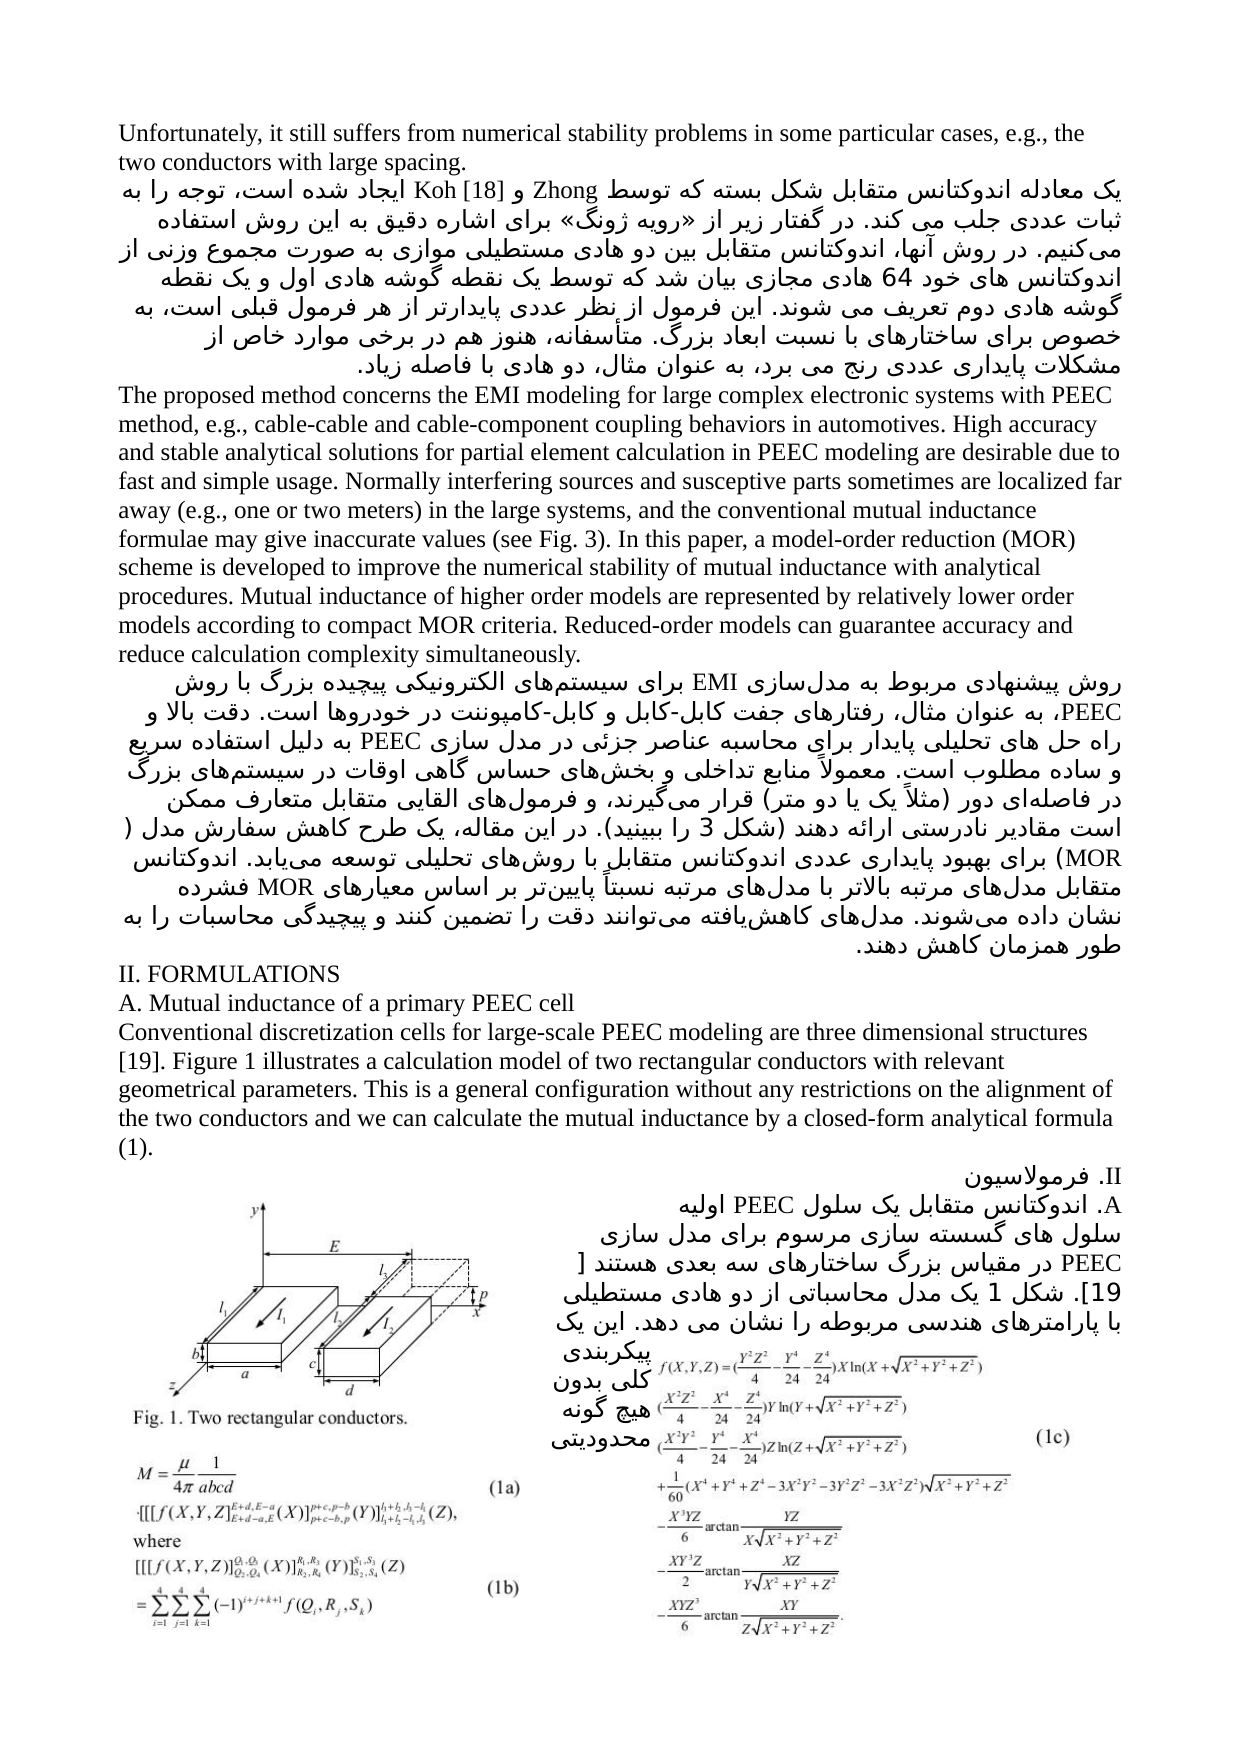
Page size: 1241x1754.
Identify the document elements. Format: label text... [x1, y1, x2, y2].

text سلول های گسسته سازی مرسوم برای مدل سازی PEEC در مقیاس بزرگ ساختارهای سه بعدی هستند [19]. شکل 1 یک مدل محاسباتی از دو هادی مستطیلی با پارامترهای هندسی مربوطه را نشان می دهد. این یک پیکربندی کلی بدون هیچ گونه محدودیتی در تراز دو هادی است و می‌توانیم اندوکتانس متقابل را با یک فرمول تحلیلی شکل بسته (1) محاسبه کنیم. [547, 1219, 1122, 1453]
text A. Mutual inductance of a primary PEEC cell [118, 988, 1122, 1017]
text Conventional discretization cells for large-scale PEEC modeling are three dimensional structures [19]. Figure 1 illustrates a calculation model of two rectangular conductors with relevant geometrical parameters. This is a general configuration without any restrictions on the alignment of the two conductors and we can calculate the mutual inductance by a closed-form analytical formula (1). [118, 1017, 1122, 1161]
text II. فرمولاسیون [118, 1161, 1122, 1190]
text Unfortunately, it still suffers from numerical stability problems in some particular cases, e.g., the two conductors with large spacing. [118, 118, 1122, 176]
text یک معادله اندوکتانس متقابل شکل بسته که توسط Zhong و Koh [18] ایجاد شده است، توجه را به ثبات عددی جلب می کند. در گفتار زیر از «رویه ژونگ» برای اشاره دقیق به این روش استفاده می‌کنیم. در روش آنها، اندوکتانس متقابل بین دو هادی مستطیلی موازی به صورت مجموع وزنی از اندوکتانس های خود 64 هادی مجازی بیان شد که توسط یک نقطه گوشه هادی اول و یک نقطه گوشه هادی دوم تعریف می شوند. این فرمول از نظر عددی پایدارتر از هر فرمول قبلی است، به خصوص برای ساختارهای با نسبت ابعاد بزرگ. متأسفانه، هنوز هم در برخی موارد خاص از مشکلات پایداری عددی رنج می برد، به عنوان مثال، دو هادی با فاصله زیاد. [118, 176, 1122, 380]
text II. FORMULATIONS [118, 959, 1122, 988]
text A. اندوکتانس متقابل یک سلول PEEC اولیه [547, 1190, 1122, 1219]
picture [651, 1351, 1076, 1649]
text روش پیشنهادی مربوط به مدل‌سازی EMI برای سیستم‌های الکترونیکی پیچیده بزرگ با روش PEEC، به عنوان مثال، رفتارهای جفت کابل-کابل و کابل-کامپوننت در خودروها است. دقت بالا و راه حل های تحلیلی پایدار برای محاسبه عناصر جزئی در مدل سازی PEEC به دلیل استفاده سریع و ساده مطلوب است. معمولاً منابع تداخلی و بخش‌های حساس گاهی اوقات در سیستم‌های بزرگ در فاصله‌ای دور (مثلاً یک یا دو متر) قرار می‌گیرند، و فرمول‌های القایی متقابل متعارف ممکن است مقادیر نادرستی ارائه دهند (شکل 3 را ببینید). در این مقاله، یک طرح کاهش سفارش مدل (MOR) برای بهبود پایداری عددی اندوکتانس متقابل با روش‌های تحلیلی توسعه می‌یابد. اندوکتانس متقابل مدل‌های مرتبه بالاتر با مدل‌های مرتبه نسبتاً پایین‌تر بر اساس معیارهای MOR فشرده نشان داده می‌شوند. مدل‌های کاهش‌یافته می‌توانند دقت را تضمین کنند و پیچیدگی محاسبات را به طور همزمان کاهش دهند. [118, 667, 1122, 959]
picture [131, 1186, 547, 1632]
text The proposed method concerns the EMI modeling for large complex electronic systems with PEEC method, e.g., cable-cable and cable-component coupling behaviors in automotives. High accuracy and stable analytical solutions for partial element calculation in PEEC modeling are desirable due to fast and simple usage. Normally interfering sources and susceptive parts sometimes are localized far away (e.g., one or two meters) in the large systems, and the conventional mutual inductance formulae may give inaccurate values (see Fig. 3). In this paper, a model-order reduction (MOR) scheme is developed to improve the numerical stability of mutual inductance with analytical procedures. Mutual inductance of higher order models are represented by relatively lower order models according to compact MOR criteria. Reduced-order models can guarantee accuracy and reduce calculation complexity simultaneously. [118, 380, 1122, 667]
